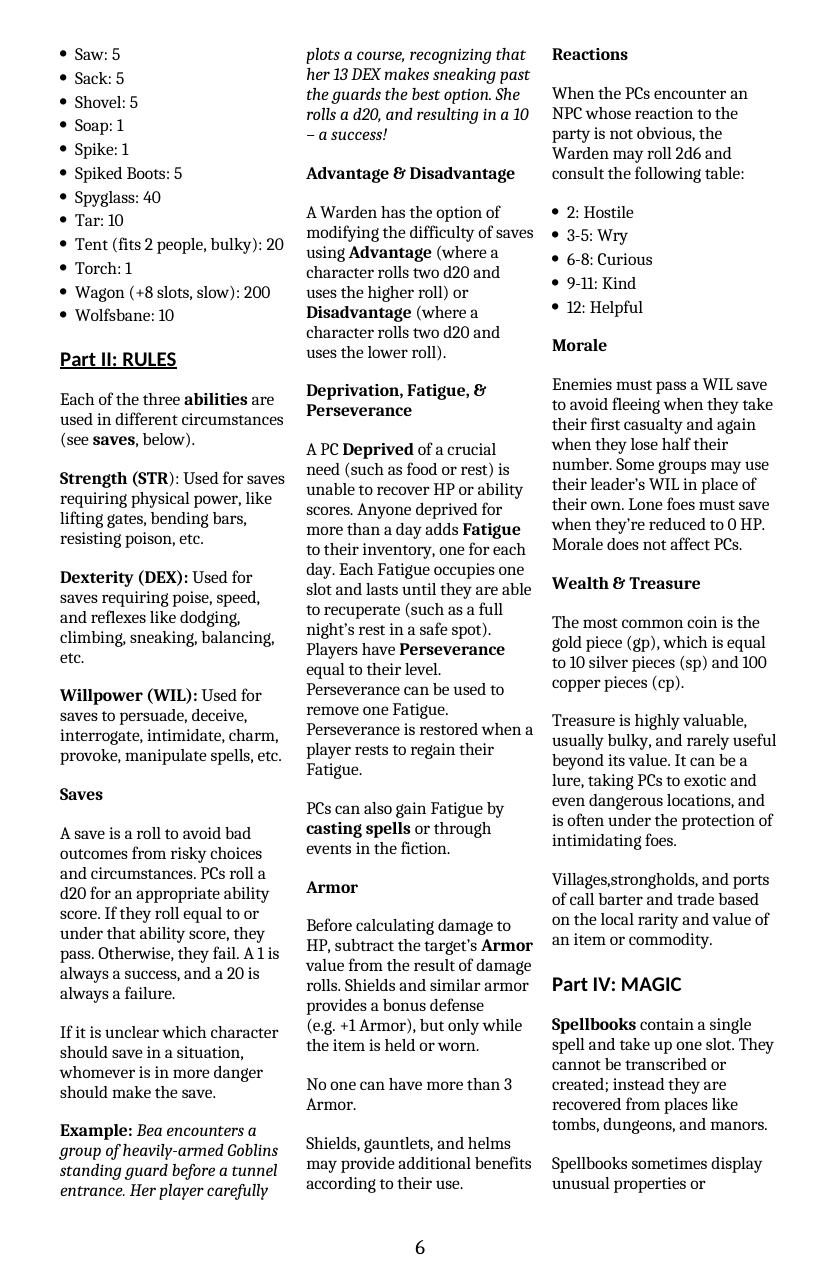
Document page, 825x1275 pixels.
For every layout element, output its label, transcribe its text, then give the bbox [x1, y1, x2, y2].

list Tent (fits 2 people, bulky): 20 [60, 235, 288, 255]
text A PC Deprived of a crucial need (such as food or rest) is unable to recover HP or ability scores. Anyone deprived for more than a day adds Fatigue to their inventory, one for each day. Each Fatigue occupies one slot and lasts until they are able to recuperate (such as a full night’s rest in a safe spot). Players have Perseverance equal to their level. Perseverance can be used to remove one Fatigue. Perseverance is restored when a player rests to regain their Fatigue. [306, 440, 534, 780]
text Treasure is highly valuable, usually bulky, and rarely useful beyond its value. It can be a lure, taking PCs to exotic and even dangerous locations, and is often under the protection of intimidating foes. [552, 711, 780, 851]
text Dexterity (DEX): Used for saves requiring poise, speed, and reflexes like dodging, climbing, sneaking, balancing, etc. [60, 567, 288, 667]
text Wealth & Treasure [552, 574, 780, 594]
text Morale [552, 336, 780, 356]
text Villages,strongholds, and ports of call barter and trade based on the local rarity and value of an item or commodity. [552, 870, 780, 950]
text Deprivation, Fatigue, & Perseverance [306, 381, 534, 421]
list 6-8: Curious [552, 250, 780, 270]
text Advantage & Disadvantage [306, 164, 534, 184]
list Shovel: 5 [60, 92, 288, 112]
list Wagon (+8 slots, slow): 200 [60, 282, 288, 302]
text Each of the three abilities are used in different circumstances (see saves, below). [60, 390, 288, 450]
list Wolfsbane: 10 [60, 306, 288, 326]
list Torch: 1 [60, 259, 288, 279]
text Saves [60, 785, 288, 805]
list 9-11: Kind [552, 274, 780, 294]
list 12: Helpful [552, 297, 780, 317]
text Spellbooks sometimes display unusual properties or [552, 1154, 780, 1194]
list Sack: 5 [60, 69, 288, 89]
text A Warden has the option of modifying the difficulty of saves using Advantage (where a character rolls two d20 and uses the higher roll) or Disadvantage (where a character rolls two d20 and uses the lower roll). [306, 202, 534, 362]
text Strength (STR): Used for saves requiring physical power, like lifting gates, bending bars, resisting poison, etc. [60, 469, 288, 549]
text The most common coin is the gold piece (gp), which is equal to 10 silver pieces (sp) and 100 copper pieces (cp). [552, 612, 780, 692]
text Enemies must pass a WIL save to avoid fleeing when they take their first casualty and again when they lose half their number. Some groups may use their leader’s WIL in place of their own. Lone foes must save when they’re reduced to 0 HP. Morale does not affect PCs. [552, 375, 780, 555]
list 3-5: Wry [552, 226, 780, 246]
list Tar: 10 [60, 211, 288, 231]
text If it is unclear which character should save in a situation, whomever is in more danger should make the save. [60, 1022, 288, 1102]
text Example: Bea encounters a group of heavily-armed Goblins standing guard before a tunnel entrance. Her player carefully [60, 1121, 288, 1201]
text Willpower (WIL): Used for saves to persuade, deceive, interrogate, intimidate, charm, provoke, manipulate spells, etc. [60, 686, 288, 766]
text Before calculating damage to HP, subtract the target’s Armor value from the result of damage rolls. Shields and similar armor provides a bonus defense (e.g. +1 Armor), but only while the item is held or worn. [306, 916, 534, 1056]
text Spellbooks contain a single spell and take up one slot. They cannot be transcribed or created; instead they are recovered from places like tombs, dungeons, and manors. [552, 1015, 780, 1135]
list Spyglass: 40 [60, 187, 288, 207]
text PCs can also gain Fatigue by casting spells or through events in the fiction. [306, 799, 534, 859]
text No one can have more than 3 Armor. [306, 1075, 534, 1115]
list Spiked Boots: 5 [60, 164, 288, 184]
list 2: Hostile [552, 202, 780, 222]
text plots a course, recognizing that her 13 DEX makes sneaking past the guards the best option. She rolls a d20, and resulting in a 10 – a success! [306, 45, 534, 145]
subtitle Part IV: MAGIC [552, 971, 780, 996]
text Armor [306, 877, 534, 897]
list Saw: 5 [60, 45, 288, 65]
list Soap: 1 [60, 116, 288, 136]
text Reactions [552, 45, 780, 65]
text When the PCs encounter an NPC whose reaction to the party is not obvious, the Warden may roll 2d6 and consult the following table: [552, 84, 780, 184]
text Shields, gauntlets, and helms may provide additional benefits according to their use. [306, 1134, 534, 1194]
text A save is a roll to avoid bad outcomes from risky choices and circumstances. PCs roll a d20 for an appropriate ability score. If they roll equal to or under that ability score, they pass. Otherwise, they fail. A 1 is always a success, and a 20 is always a failure. [60, 824, 288, 1004]
subtitle Part II: RULES [60, 346, 288, 371]
list Spike: 1 [60, 140, 288, 160]
